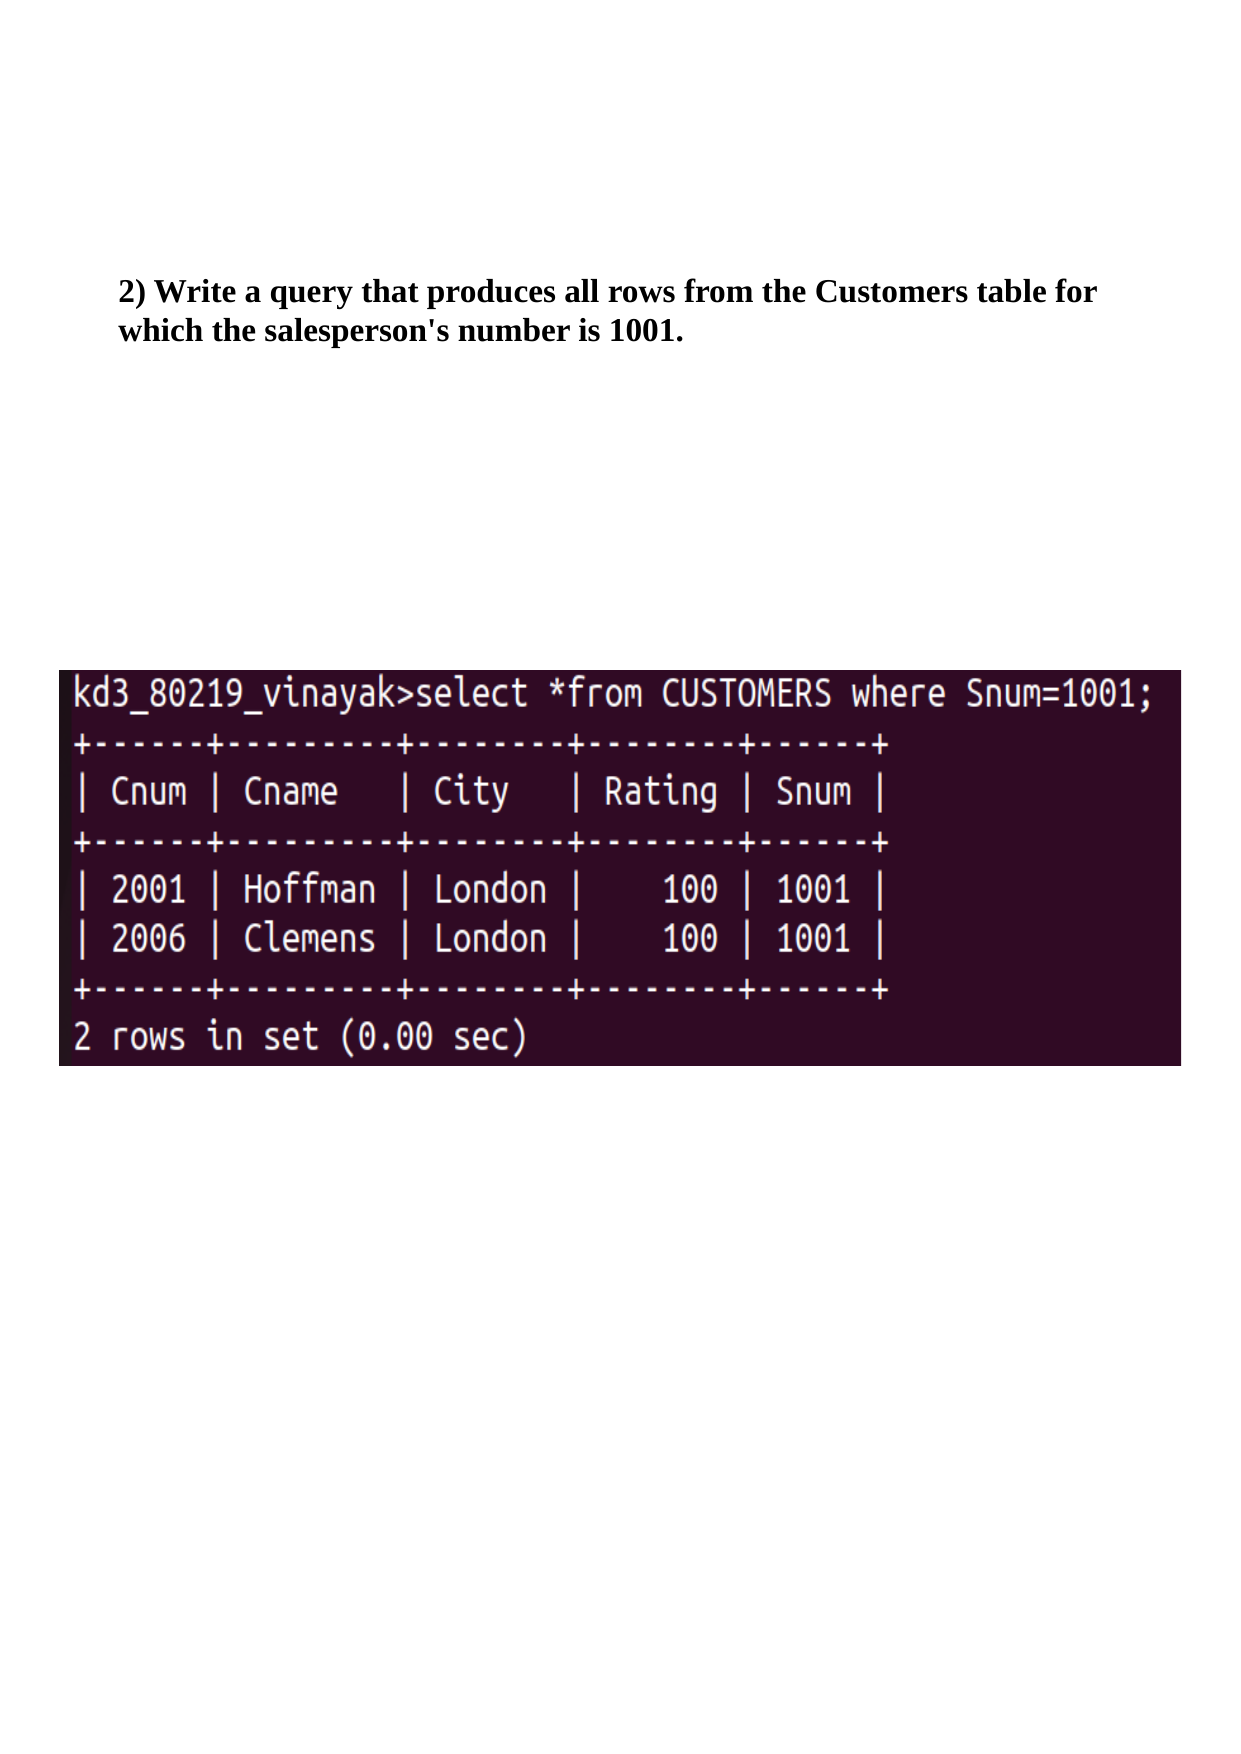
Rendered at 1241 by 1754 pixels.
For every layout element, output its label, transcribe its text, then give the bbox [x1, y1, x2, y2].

picture [59, 670, 1182, 1066]
text 2) Write a query that produces all rows from the Customers table for which the salesperson's number is 1001. [118, 271, 1122, 348]
